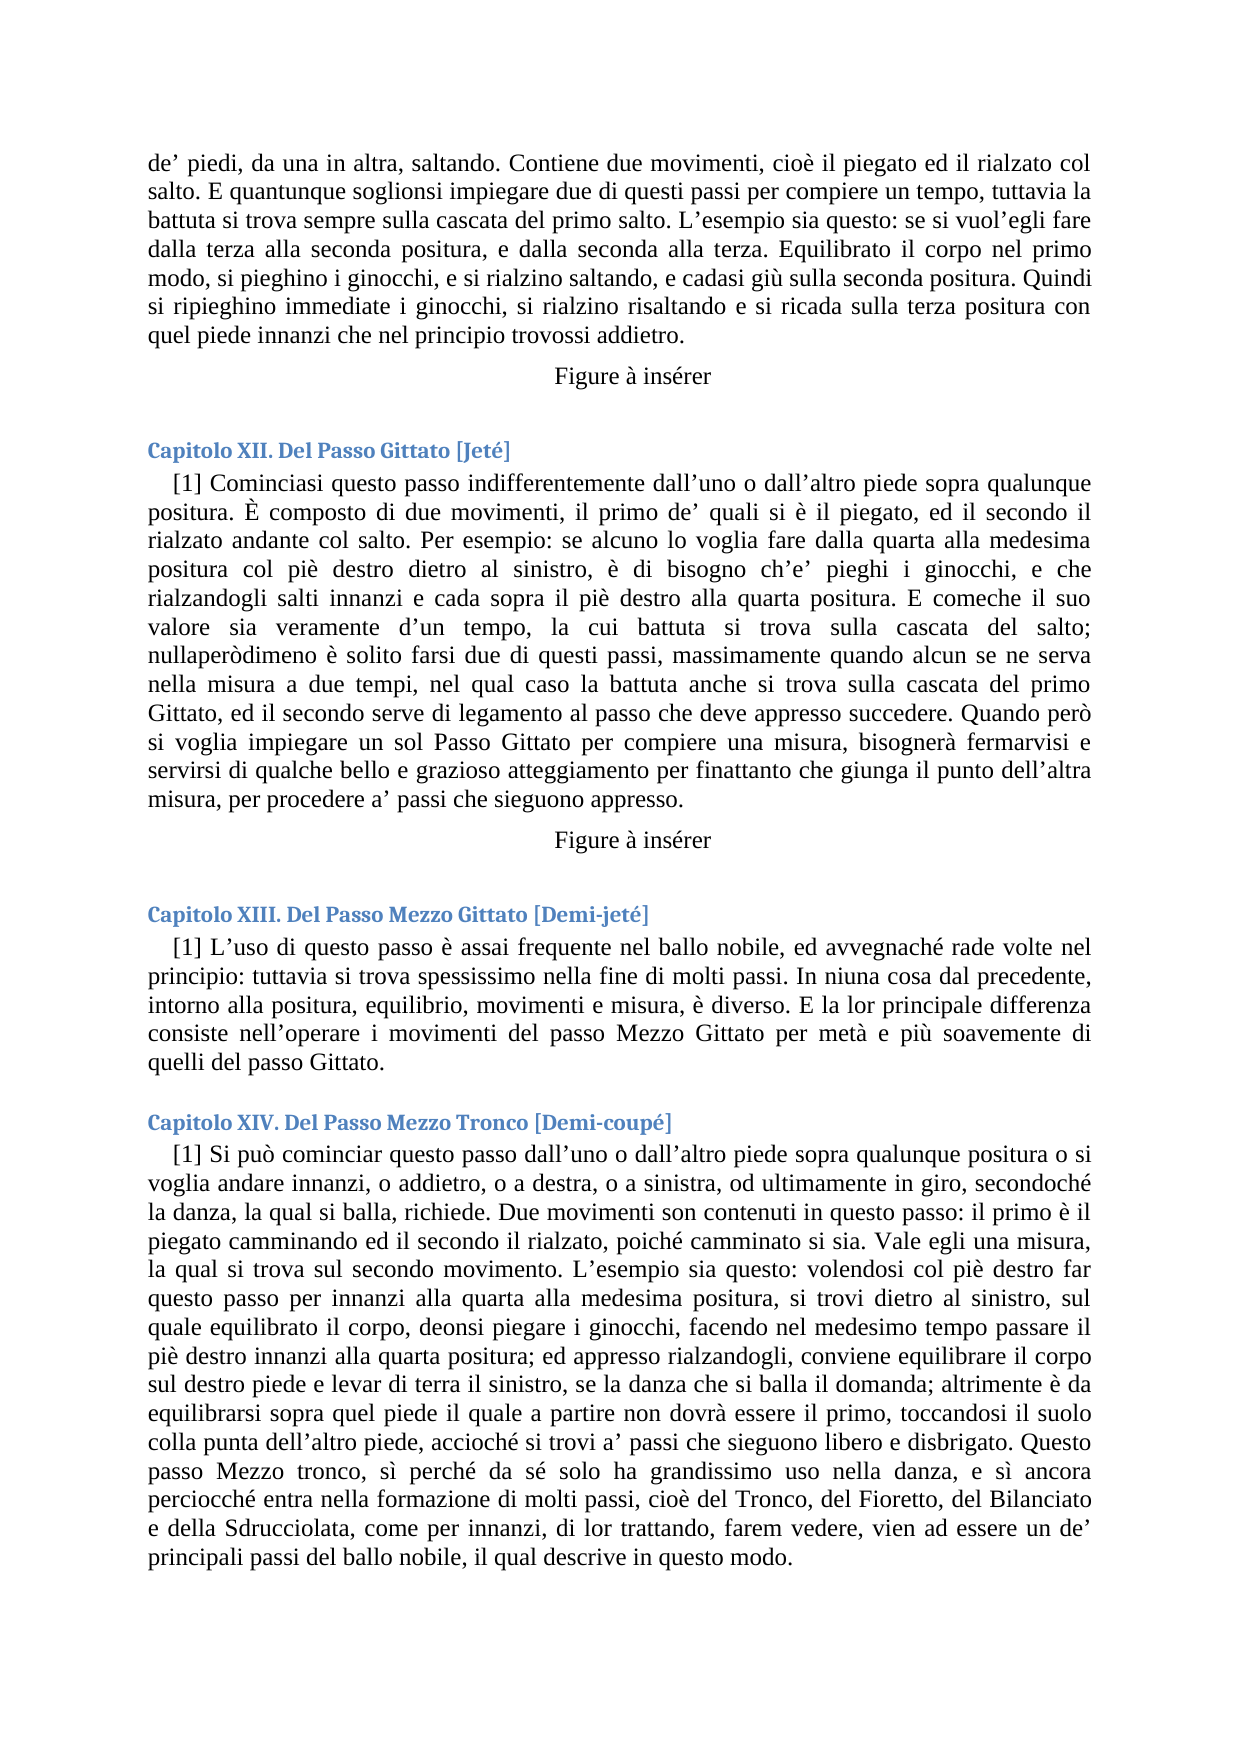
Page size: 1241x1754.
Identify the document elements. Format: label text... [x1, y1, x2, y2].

text de’ piedi, da una in altra, saltando. Contiene due movimenti, cioè il piegato ed il rialzato col salto. E quantunque soglionsi impiegare due di questi passi per compiere un tempo, tuttavia la battuta si trova sempre sulla cascata del primo salto. L’esempio sia questo: se si vuol’egli fare dalla terza alla seconda positura, e dalla seconda alla terza. Equilibrato il corpo nel primo modo, si pieghino i ginocchi, e si rialzino saltando, e cadasi giù sulla seconda positura. Quindi si ripieghino immediate i ginocchi, si rialzino risaltando e si ricada sulla terza positura con quel piede innanzi che nel principio trovossi addietro. [148, 148, 1093, 349]
text Figure à insérer [148, 361, 1093, 390]
text [1] L’uso di questo passo è assai frequente nel ballo nobile, ed avvegnaché rade volte nel principio: tuttavia si trova spessissimo nella fine di molti passi. In niuna cosa dal precedente, intorno alla positura, equilibrio, movimenti e misura, è diverso. E la lor principale differenza consiste nell’operare i movimenti del passo Mezzo Gittato per metà e più soavemente di quelli del passo Gittato. [148, 932, 1093, 1076]
text [1] Cominciasi questo passo indifferentemente dall’uno o dall’altro piede sopra qualunque positura. È composto di due movimenti, il primo de’ quali si è il piegato, ed il secondo il rialzato andante col salto. Per esempio: se alcuno lo voglia fare dalla quarta alla medesima positura col piè destro dietro al sinistro, è di bisogno ch’e’ pieghi i ginocchi, e che rialzandogli salti innanzi e cada sopra il piè destro alla quarta positura. E comeche il suo valore sia veramente d’un tempo, la cui battuta si trova sulla cascata del salto; nullaperòdimeno è solito farsi due di questi passi, massimamente quando alcun se ne serva nella misura a due tempi, nel qual caso la battuta anche si trova sulla cascata del primo Gittato, ed il secondo serve di legamento al passo che deve appresso succedere. Quando però si voglia impiegare un sol Passo Gittato per compiere una misura, bisognerà fermarvisi e servirsi di qualche bello e grazioso atteggiamento per finattanto che giunga il punto dell’altra misura, per procedere a’ passi che sieguono appresso. [148, 468, 1093, 813]
text [1] Si può cominciar questo passo dall’uno o dall’altro piede sopra qualunque positura o si voglia andare innanzi, o addietro, o a destra, o a sinistra, od ultimamente in giro, secondoché la danza, la qual si balla, richiede. Due movimenti son contenuti in questo passo: il primo è il piegato camminando ed il secondo il rialzato, poiché camminato si sia. Vale egli una misura, la qual si trova sul secondo movimento. L’esempio sia questo: volendosi col piè destro far questo passo per innanzi alla quarta alla medesima positura, si trovi dietro al sinistro, sul quale equilibrato il corpo, deonsi piegare i ginocchi, facendo nel medesimo tempo passare il piè destro innanzi alla quarta positura; ed appresso rialzandogli, conviene equilibrare il corpo sul destro piede e levar di terra il sinistro, se la danza che si balla il domanda; altrimente è da equilibrarsi sopra quel piede il quale a partire non dovrà essere il primo, toccandosi il suolo colla punta dell’altro piede, accioché si trovi a’ passi che sieguono libero e disbrigato. Questo passo Mezzo tronco, sì perché da sé solo ha grandissimo uso nella danza, e sì ancora perciocché entra nella formazione di molti passi, cioè del Tronco, del Fioretto, del Bilanciato e della Sdrucciolata, come per innanzi, di lor trattando, farem vedere, vien ad essere un de’ principali passi del ballo nobile, il qual descrive in questo modo. [148, 1139, 1093, 1571]
subtitle Capitolo XIV. Del Passo Mezzo Tronco [Demi-coupé] [148, 1109, 1093, 1136]
text Figure à insérer [148, 826, 1093, 854]
subtitle Capitolo XII. Del Passo Gittato [Jeté] [148, 438, 1093, 464]
subtitle Capitolo XIII. Del Passo Mezzo Gittato [Demi-jeté] [148, 902, 1093, 928]
